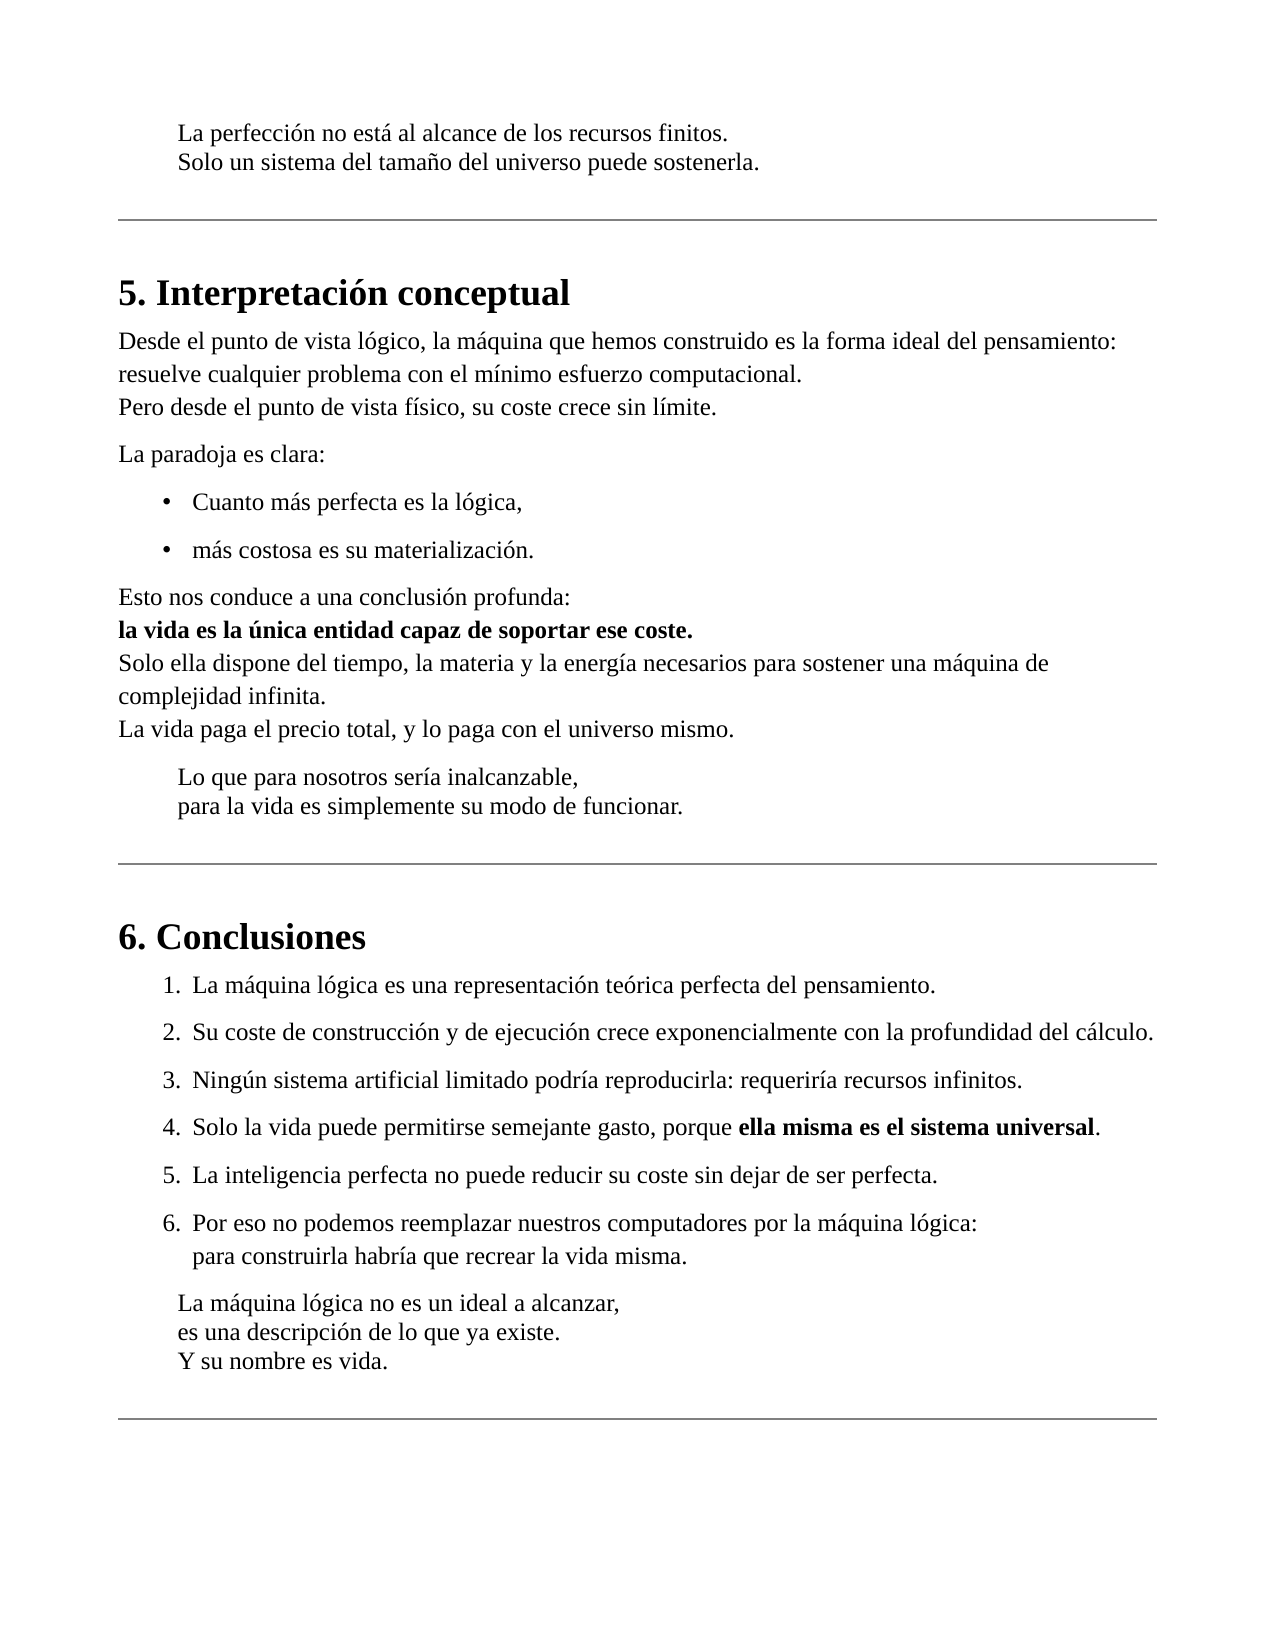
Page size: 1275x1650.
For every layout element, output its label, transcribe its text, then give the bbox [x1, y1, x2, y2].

list Cuanto más perfecta es la lógica, [162, 487, 1157, 516]
list La inteligencia perfecta no puede reducir su coste sin dejar de ser perfecta. [162, 1160, 1157, 1189]
list Ningún sistema artificial limitado podría reproducirla: requeriría recursos infinitos. [162, 1065, 1157, 1094]
subtitle 5. Interpretación conceptual [118, 270, 1157, 313]
text La perfección no está al alcance de los recursos finitos. Solo un sistema del tamaño del universo puede sostenerla. [177, 118, 1098, 176]
list más costosa es su materialización. [162, 535, 1157, 563]
text La paradoja es clara: [118, 439, 1157, 468]
text Esto nos conduce a una conclusión profunda: la vida es la única entidad capaz de soportar ese coste. Solo ella dispone del tiempo, la materia y la energía necesarios para sostener una máquina de complejidad infinita. La vida paga el precio total, y lo paga con el universo mismo. [118, 582, 1157, 743]
list Su coste de construcción y de ejecución crece exponencialmente con la profundidad del cálculo. [162, 1017, 1157, 1046]
list Por eso no podemos reemplazar nuestros computadores por la máquina lógica: para construirla habría que recrear la vida misma. [162, 1208, 1157, 1269]
list La máquina lógica es una representación teórica perfecta del pensamiento. [162, 970, 1157, 998]
subtitle 6. Conclusiones [118, 914, 1157, 957]
list Solo la vida puede permitirse semejante gasto, porque ella misma es el sistema universal. [162, 1112, 1157, 1141]
text La máquina lógica no es un ideal a alcanzar, es una descripción de lo que ya existe. Y su nombre es vida. [177, 1288, 1098, 1374]
text Lo que para nosotros sería inalcanzable, para la vida es simplemente su modo de funcionar. [177, 762, 1098, 819]
text Desde el punto de vista lógico, la máquina que hemos construido es la forma ideal del pensamiento: resuelve cualquier problema con el mínimo esfuerzo computacional. Pero desde el punto de vista físico, su coste crece sin límite. [118, 326, 1157, 421]
